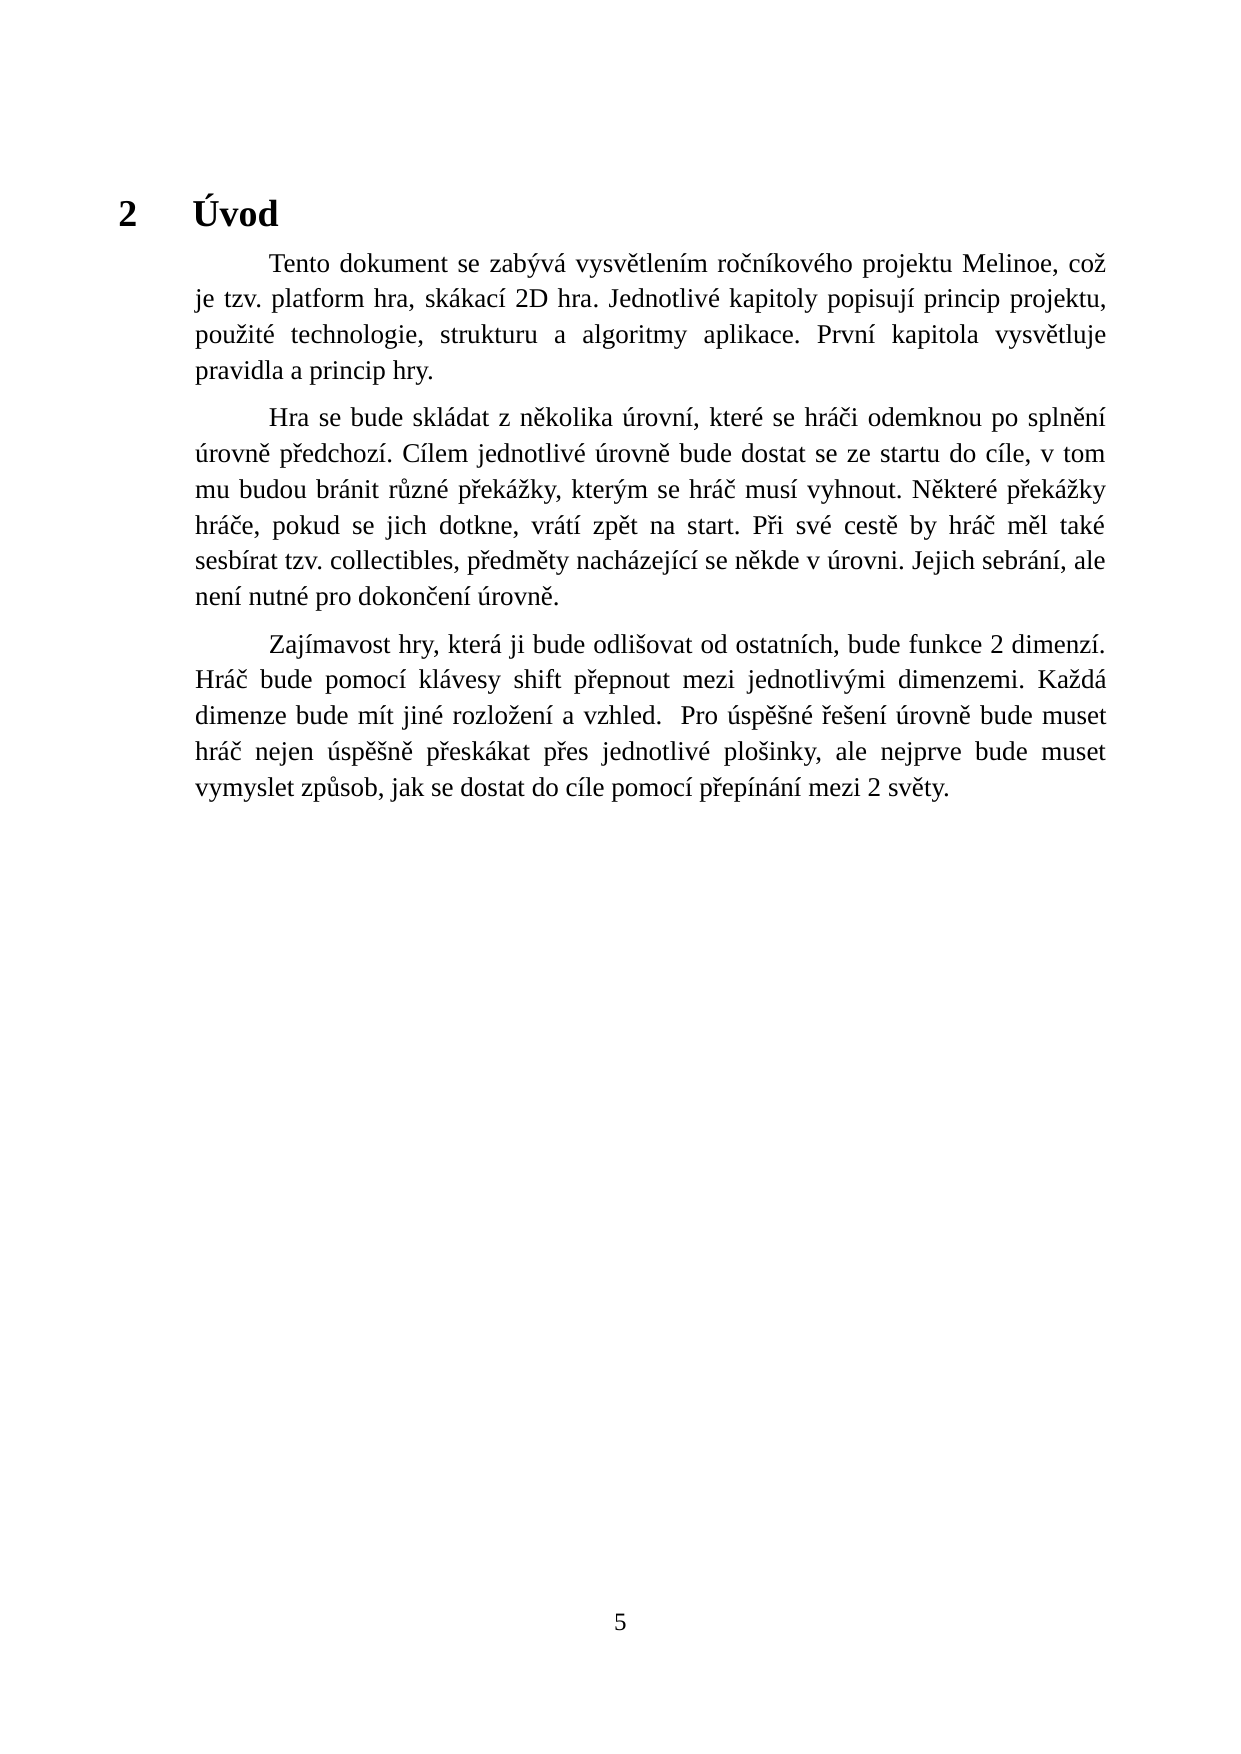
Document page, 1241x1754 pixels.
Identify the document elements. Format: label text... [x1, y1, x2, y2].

text Hra se bude skládat z několika úrovní, které se hráči odemknou po splnění úrovně předchozí. Cílem jednotlivé úrovně bude dostat se ze startu do cíle, v tom mu budou bránit různé překážky, kterým se hráč musí vyhnout. Některé překážky hráče, pokud se jich dotkne, vrátí zpět na start. Při své cestě by hráč měl také sesbírat tzv. collectibles, předměty nacházející se někde v úrovni. Jejich sebrání, ale není nutné pro dokončení úrovně. [195, 402, 1107, 611]
text Zajímavost hry, která ji bude odlišovat od ostatních, bude funkce 2 dimenzí. Hráč bude pomocí klávesy shift přepnout mezi jednotlivými dimenzemi. Každá dimenze bude mít jiné rozložení a vzhled. Pro úspěšné řešení úrovně bude muset hráč nejen úspěšně přeskákat přes jednotlivé plošinky, ale nejprve bude muset vymyslet způsob, jak se dostat do cíle pomocí přepínání mezi 2 světy. [195, 628, 1107, 802]
subtitle Úvod [118, 191, 1107, 234]
text Tento dokument se zabývá vysvětlením ročníkového projektu Melinoe, což je tzv. platform hra, skákací 2D hra. Jednotlivé kapitoly popisují princip projektu, použité technologie, strukturu a algoritmy aplikace. První kapitola vysvětluje pravidla a princip hry. [195, 247, 1107, 385]
